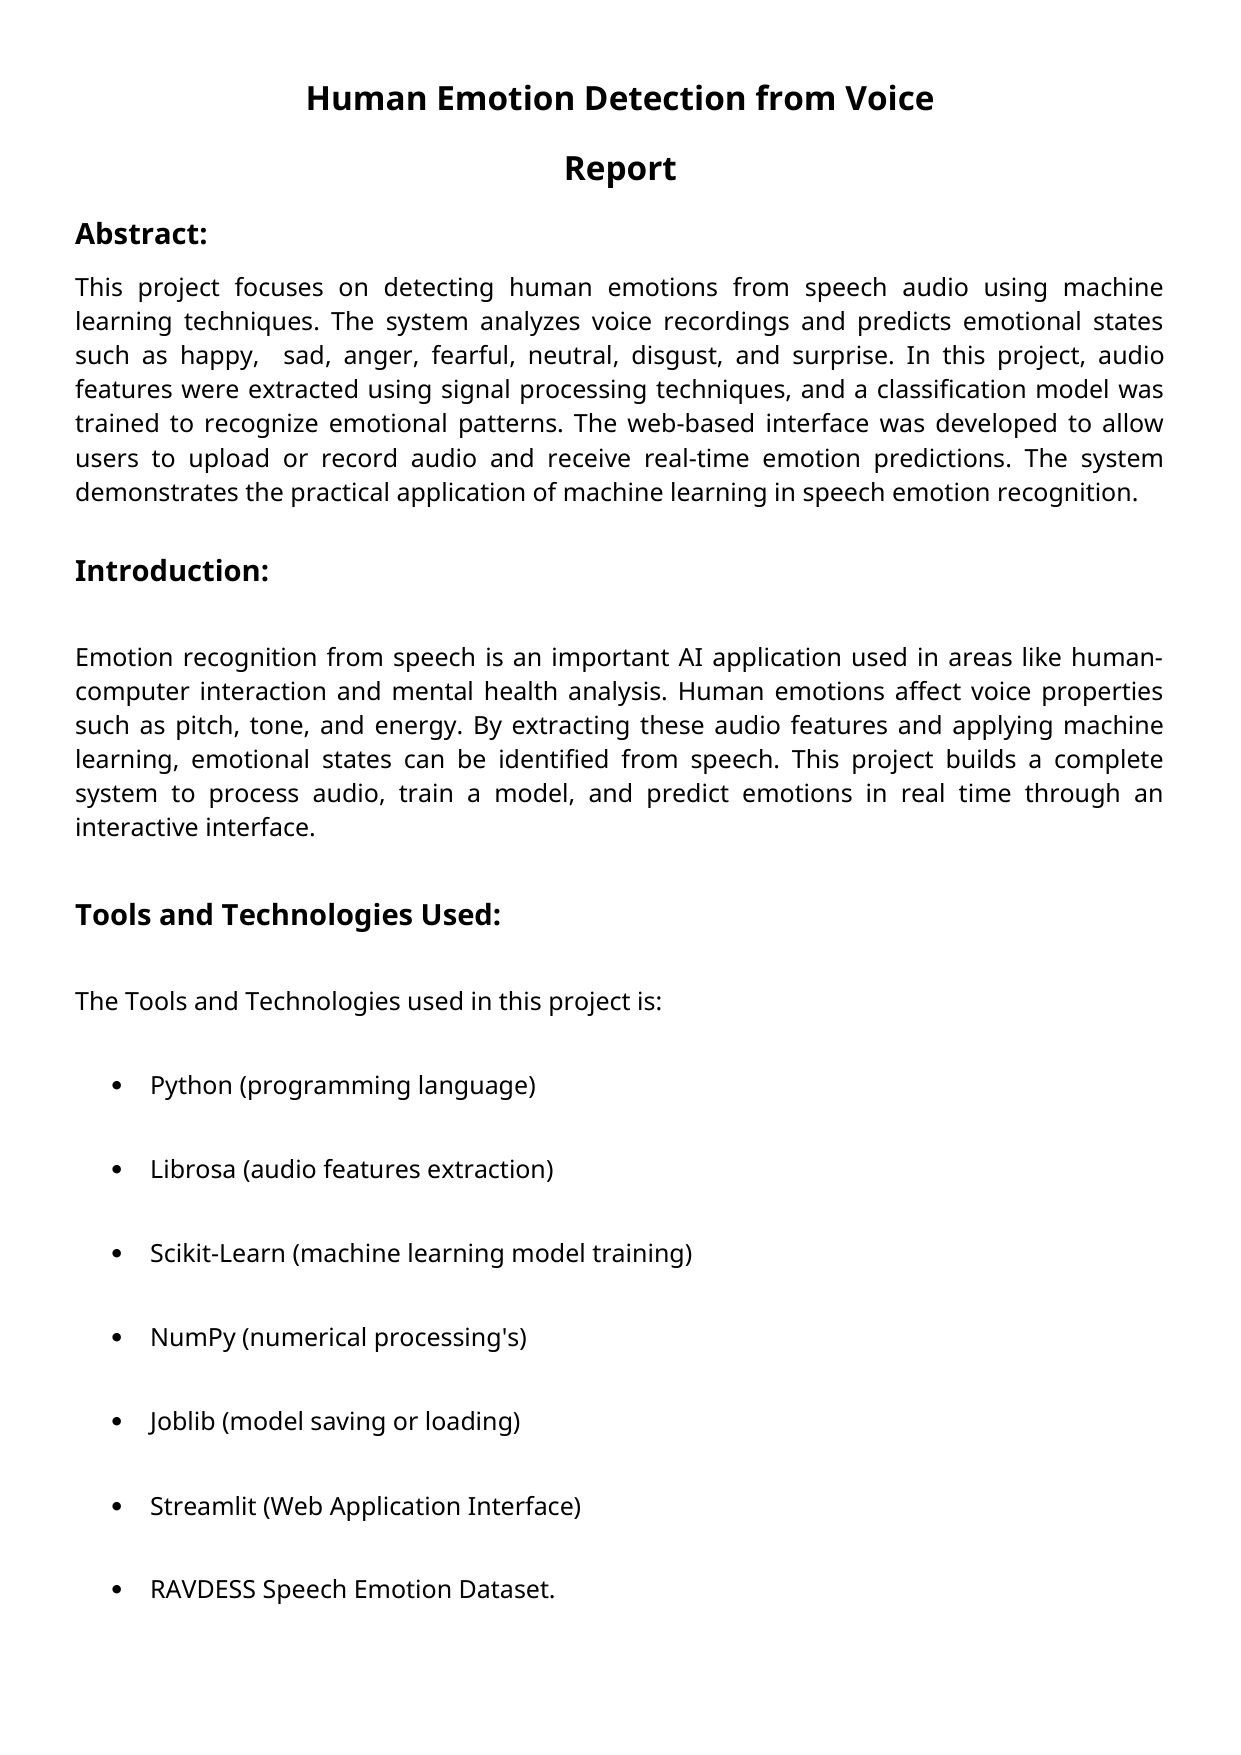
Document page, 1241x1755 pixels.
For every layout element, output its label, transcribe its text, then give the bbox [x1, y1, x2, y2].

text The Tools and Technologies used in this project is: [75, 984, 1165, 1018]
text Introduction: [75, 550, 1165, 590]
list Scikit-Learn (machine learning model training) [112, 1236, 1165, 1270]
text This project focuses on detecting human emotions from speech audio using machine learning techniques. The system analyzes voice recordings and predicts emotional states such as happy, sad, anger, fearful, neutral, disgust, and surprise. In this project, audio features were extracted using signal processing techniques, and a classification model was trained to recognize emotional patterns. The web-based interface was developed to allow users to upload or record audio and receive real-time emotion predictions. The system demonstrates the practical application of machine learning in speech emotion recognition. [75, 270, 1165, 508]
list Streamlit (Web Application Interface) [112, 1488, 1165, 1522]
text Report [75, 144, 1165, 190]
list Joblib (model saving or loading) [112, 1404, 1165, 1438]
text Tools and Technologies Used: [75, 894, 1165, 934]
text Emotion recognition from speech is an important AI application used in areas like human-computer interaction and mental health analysis. Human emotions affect voice properties such as pitch, tone, and energy. By extracting these audio features and applying machine learning, emotional states can be identified from speech. This project builds a complete system to process audio, train a model, and predict emotions in real time through an interactive interface. [75, 640, 1165, 844]
list Python (programming language) [112, 1068, 1165, 1102]
text Abstract: [75, 213, 1165, 253]
list Librosa (audio features extraction) [112, 1152, 1165, 1186]
list RAVDESS Speech Emotion Dataset. [112, 1572, 1165, 1606]
list NumPy (numerical processing's) [112, 1320, 1165, 1354]
text Human Emotion Detection from Voice [75, 75, 1165, 120]
